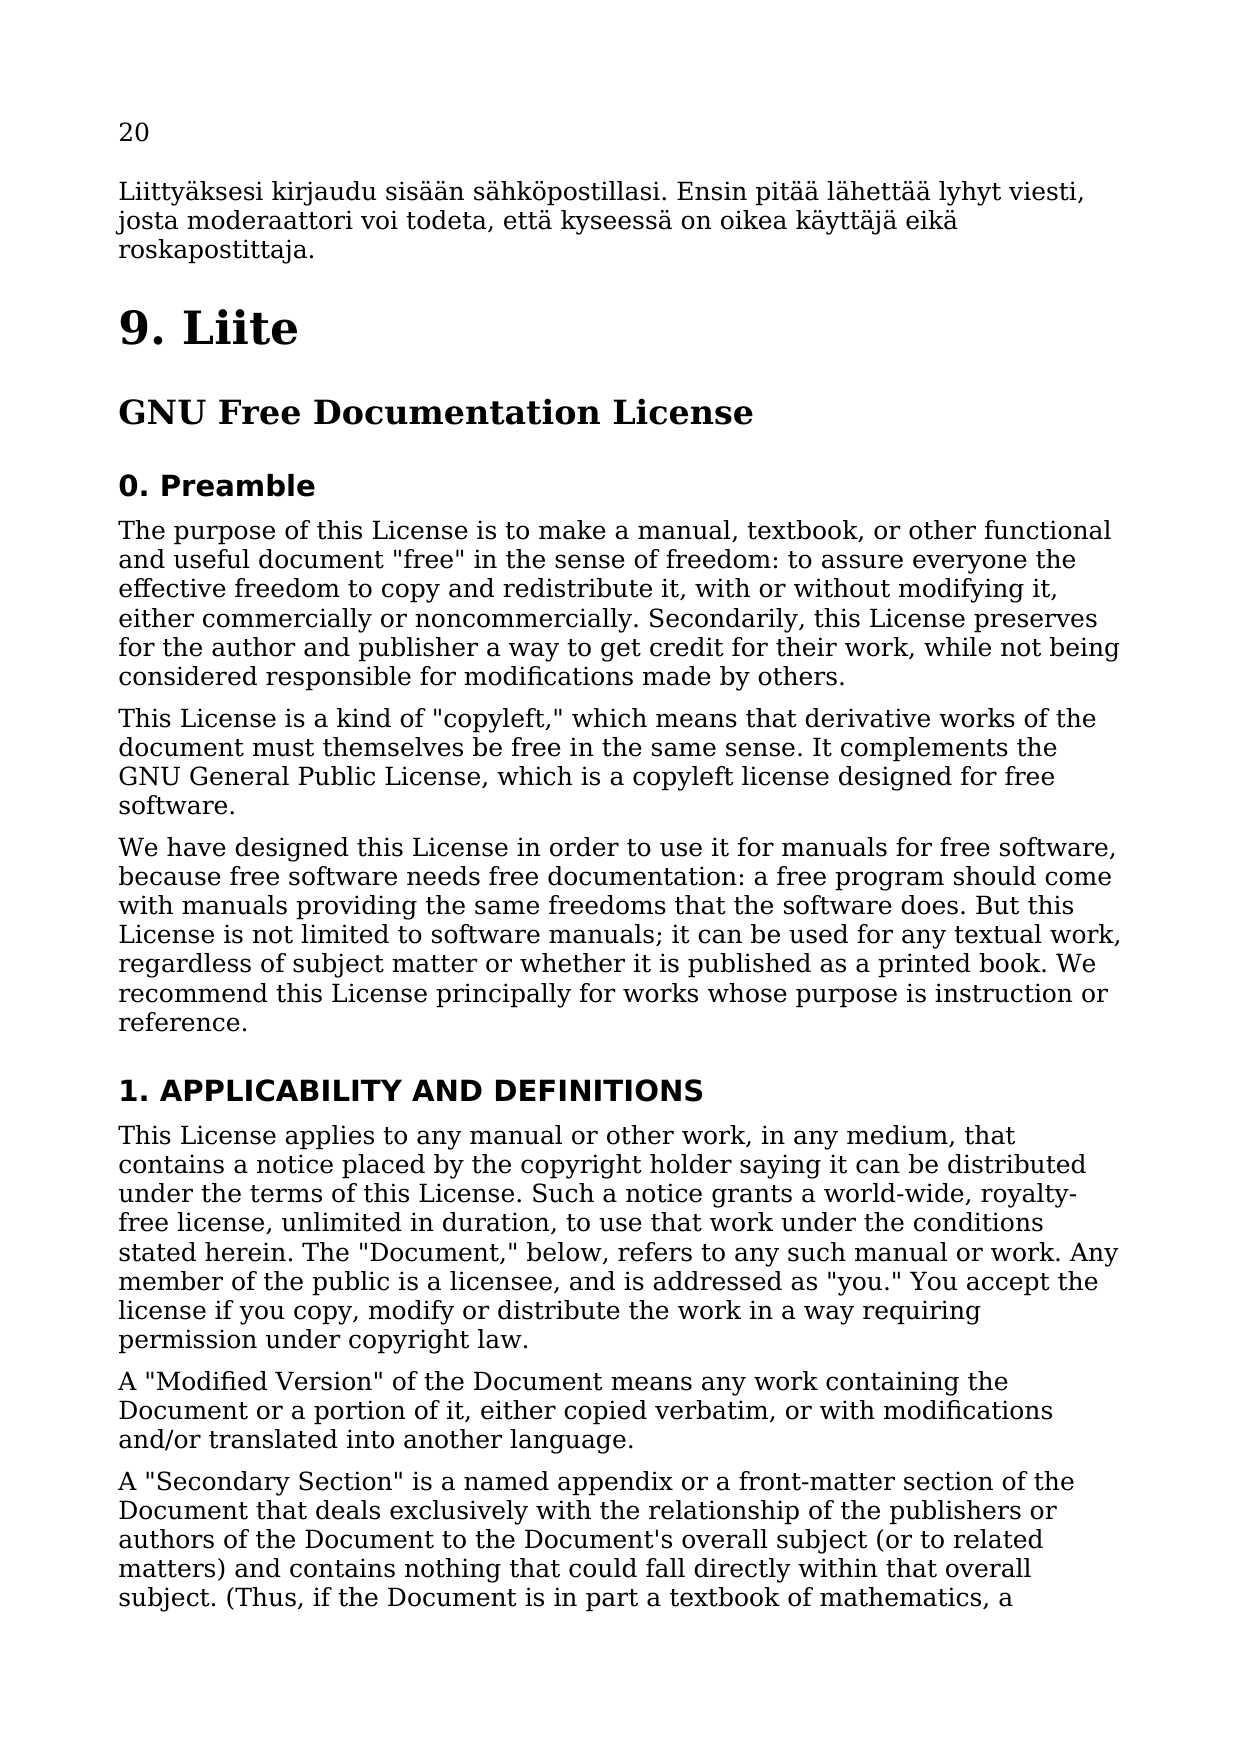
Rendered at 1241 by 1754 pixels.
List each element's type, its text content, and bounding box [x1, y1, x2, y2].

subtitle 9. Liite [118, 302, 1122, 356]
text We have designed this License in order to use it for manuals for free software, because free software needs free documentation: a free program should come with manuals providing the same freedoms that the software does. But this License is not limited to software manuals; it can be used for any textual work, regardless of subject matter or whether it is published as a printed book. We recommend this License principally for works whose purpose is instruction or reference. [118, 833, 1122, 1037]
subtitle 0. Preamble [118, 470, 1122, 504]
text Liittyäksesi kirjaudu sisään sähköpostillasi. Ensin pitää lähettää lyhyt viesti, josta moderaattori voi todeta, että kyseessä on oikea käyttäjä eikä roskapostittaja. [118, 177, 1122, 264]
text A "Modified Version" of the Document means any work containing the Document or a portion of it, either copied verbatim, or with modifications and/or translated into another language. [118, 1367, 1122, 1454]
text This License applies to any manual or other work, in any medium, that contains a notice placed by the copyright holder saying it can be distributed under the terms of this License. Such a notice grants a world-wide, royalty-free license, unlimited in duration, to use that work under the conditions stated herein. The "Document," below, refers to any such manual or work. Any member of the public is a licensee, and is addressed as "you." You accept the license if you copy, modify or distribute the work in a way requiring permission under copyright law. [118, 1121, 1122, 1354]
text This License is a kind of "copyleft," which means that derivative works of the document must themselves be free in the same sense. It complements the GNU General Public License, which is a copyleft license designed for free software. [118, 704, 1122, 820]
subtitle 1. APPLICABILITY AND DEFINITIONS [118, 1074, 1122, 1108]
subtitle GNU Free Documentation License [118, 393, 1122, 432]
text The purpose of this License is to make a manual, textbook, or other functional and useful document "free" in the sense of freedom: to assure everyone the effective freedom to copy and redistribute it, with or without modifying it, either commercially or noncommercially. Secondarily, this License preserves for the author and publisher a way to get credit for their work, while not being considered responsible for modifications made by others. [118, 516, 1122, 691]
text A "Secondary Section" is a named appendix or a front-matter section of the Document that deals exclusively with the relationship of the publishers or authors of the Document to the Document's overall subject (or to related matters) and contains nothing that could fall directly within that overall subject. (Thus, if the Document is in part a textbook of mathematics, a [118, 1467, 1122, 1613]
